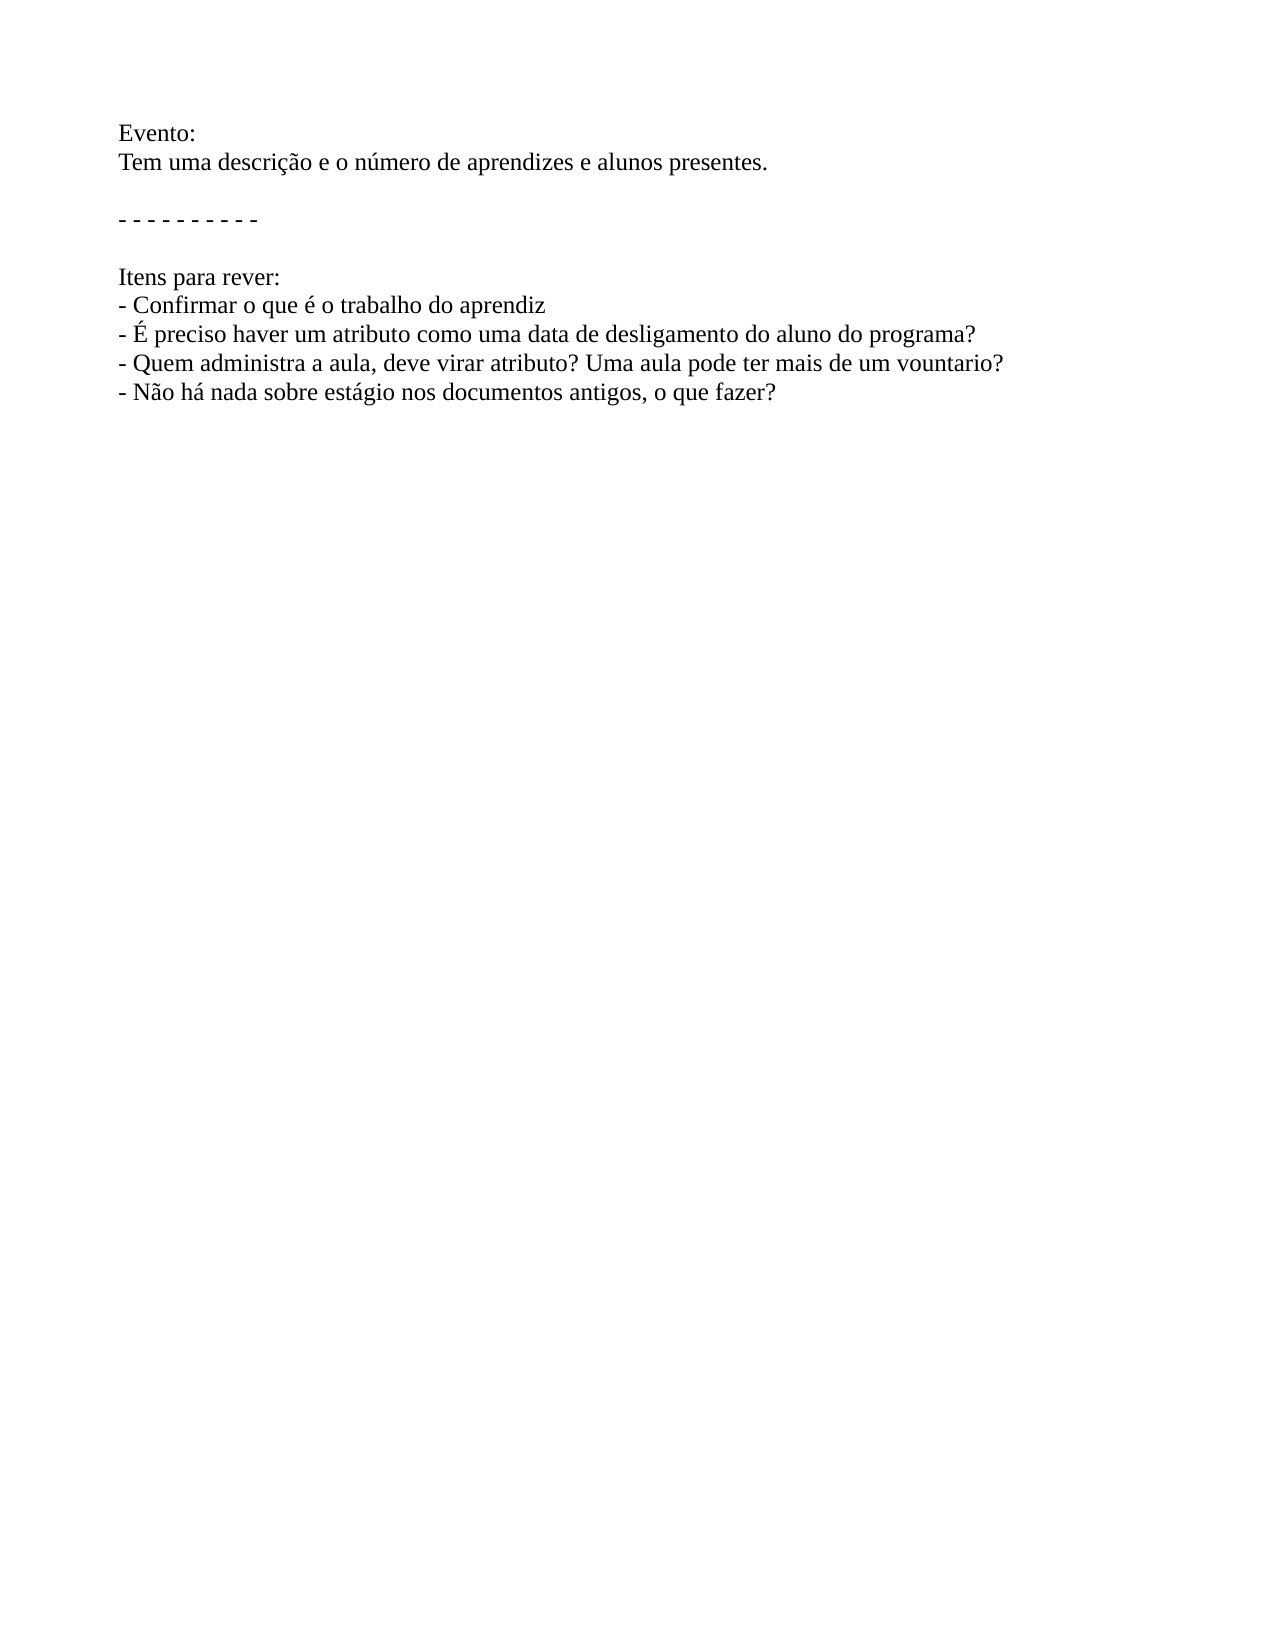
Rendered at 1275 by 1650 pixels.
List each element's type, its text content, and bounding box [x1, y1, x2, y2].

text Itens para rever: [118, 262, 1157, 291]
text - - - - - - - - - - [118, 204, 1157, 233]
text - Confirmar o que é o trabalho do aprendiz [118, 291, 1157, 319]
text - Não há nada sobre estágio nos documentos antigos, o que fazer? [118, 377, 1157, 406]
text - Quem administra a aula, deve virar atributo? Uma aula pode ter mais de um vountario? [118, 348, 1157, 377]
text Tem uma descrição e o número de aprendizes e alunos presentes. [118, 147, 1157, 176]
text Evento: [118, 118, 1157, 147]
text - É preciso haver um atributo como uma data de desligamento do aluno do programa? [118, 319, 1157, 348]
